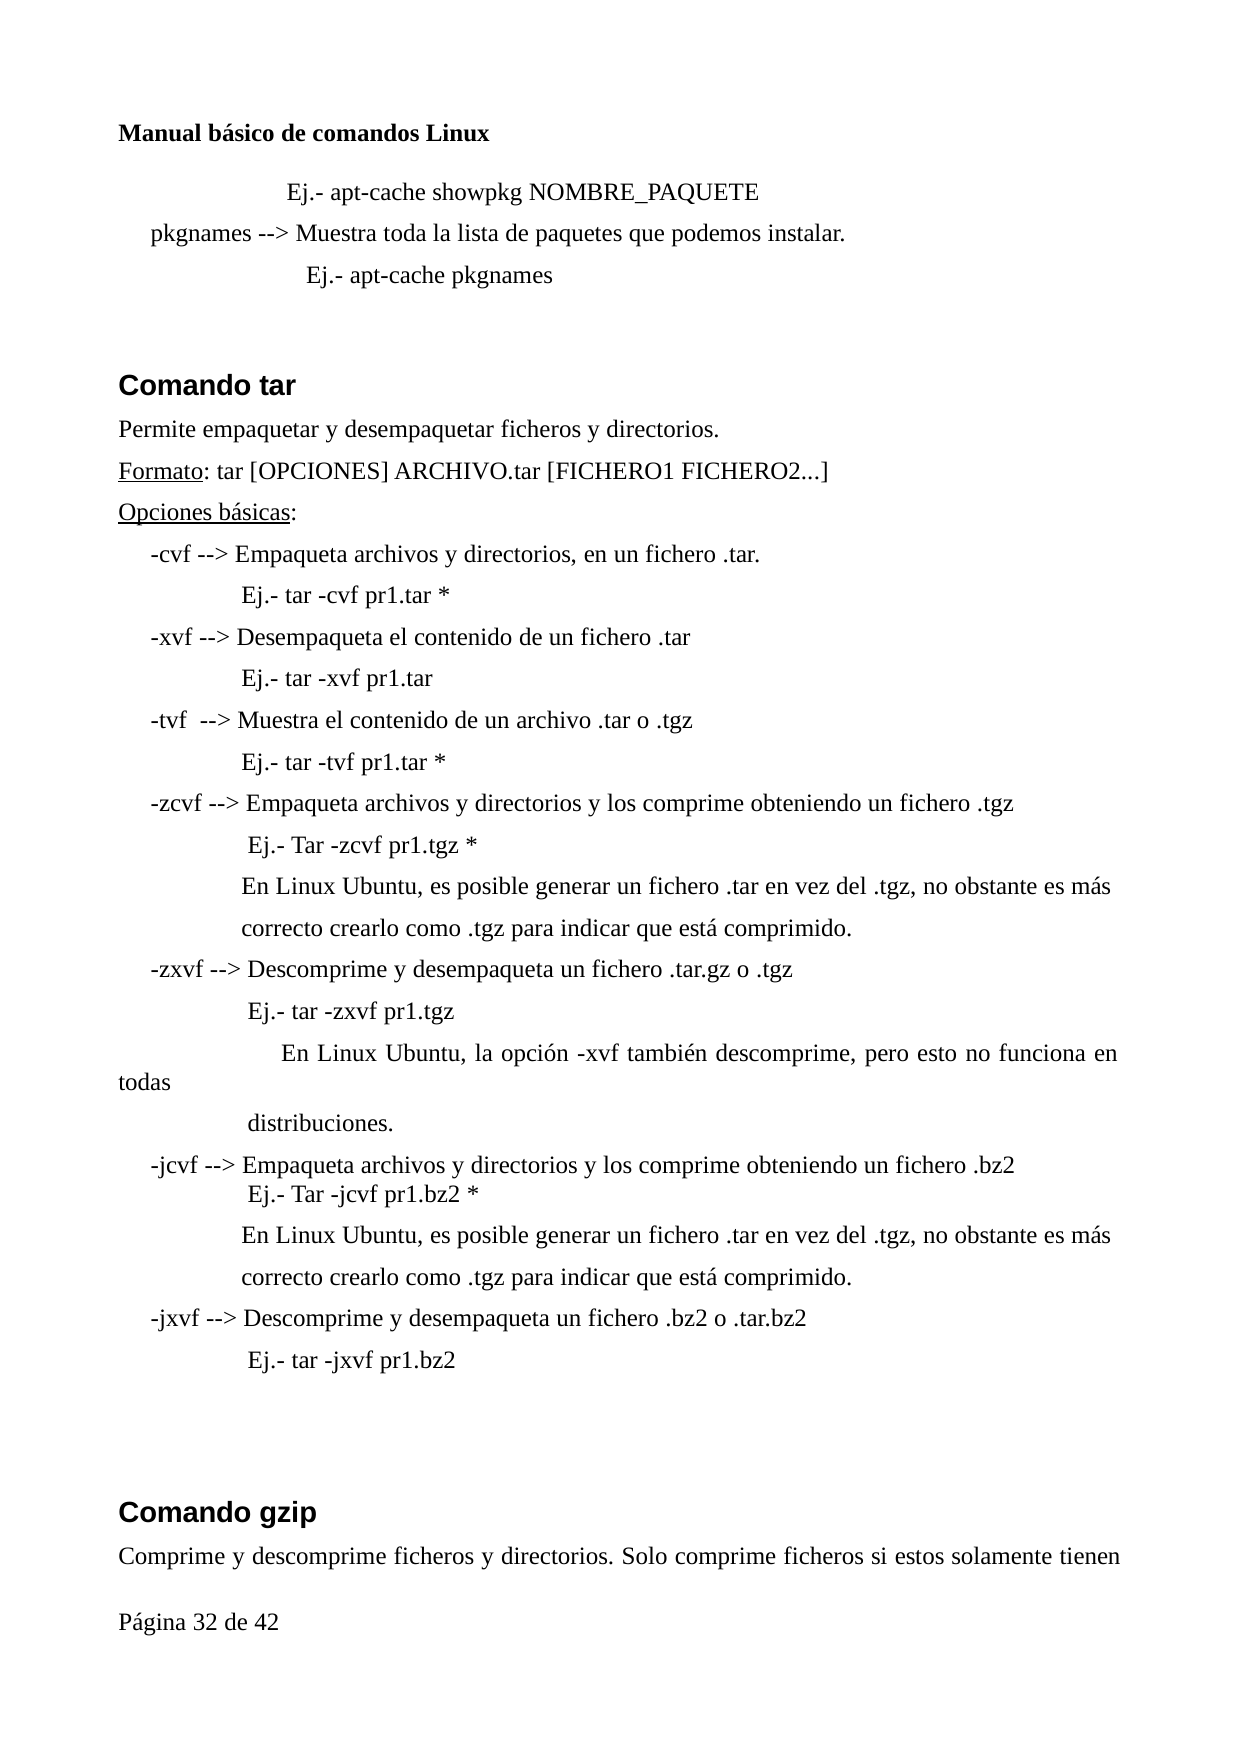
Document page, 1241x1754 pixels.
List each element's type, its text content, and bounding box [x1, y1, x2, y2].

text -jxvf --> Descomprime y desempaqueta un fichero .bz2 o .tar.bz2 [118, 1303, 1122, 1332]
text Formato: tar [OPCIONES] ARCHIVO.tar [FICHERO1 FICHERO2...] [118, 456, 1122, 484]
text Ej.- tar -zxvf pr1.tgz [118, 996, 1122, 1025]
text Ej.- tar -xvf pr1.tar [118, 663, 1122, 692]
text Ej.- Tar -zcvf pr1.tgz * [118, 829, 1122, 859]
text correcto crearlo como .tgz para indicar que está comprimido. [118, 1262, 1122, 1291]
text distribuciones. [118, 1108, 1122, 1137]
text En Linux Ubuntu, es posible generar un fichero .tar en vez del .tgz, no obstante es más [118, 1220, 1122, 1249]
text En Linux Ubuntu, la opción -xvf también descomprime, pero esto no funciona en todas [118, 1037, 1122, 1096]
text correcto crearlo como .tgz para indicar que está comprimido. [118, 913, 1122, 942]
text -xvf --> Desempaqueta el contenido de un fichero .tar [118, 622, 1122, 651]
text -tvf --> Muestra el contenido de un archivo .tar o .tgz [118, 705, 1122, 734]
text Ej.- apt-cache showpkg NOMBRE_PAQUETE [118, 177, 1122, 206]
subtitle Comando tar [118, 368, 1122, 401]
text Ej.- tar -tvf pr1.tar * [118, 746, 1122, 776]
subtitle Comando gzip [118, 1494, 1122, 1528]
text Permite empaquetar y desempaquetar ficheros y directorios. [118, 414, 1122, 443]
text Comprime y descomprime ficheros y directorios. Solo comprime ficheros si estos solamente tienen [118, 1541, 1122, 1570]
text -zcvf --> Empaqueta archivos y directorios y los comprime obteniendo un fichero .tgz [118, 788, 1122, 817]
text En Linux Ubuntu, es posible generar un fichero .tar en vez del .tgz, no obstante es más [118, 871, 1122, 900]
text pkgnames --> Muestra toda la lista de paquetes que podemos instalar. [118, 218, 1122, 247]
text Ej.- Tar -jcvf pr1.bz2 * [118, 1179, 1122, 1208]
text -jcvf --> Empaqueta archivos y directorios y los comprime obteniendo un fichero .bz2 [118, 1149, 1122, 1179]
text Ej.- apt-cache pkgnames [118, 260, 1122, 289]
text Ej.- tar -cvf pr1.tar * [118, 580, 1122, 609]
text -cvf --> Empaqueta archivos y directorios, en un fichero .tar. [118, 539, 1122, 568]
text Ej.- tar -jxvf pr1.bz2 [118, 1345, 1122, 1374]
text -zxvf --> Descomprime y desempaqueta un fichero .tar.gz o .tgz [118, 954, 1122, 983]
text Opciones básicas: [118, 497, 1122, 526]
